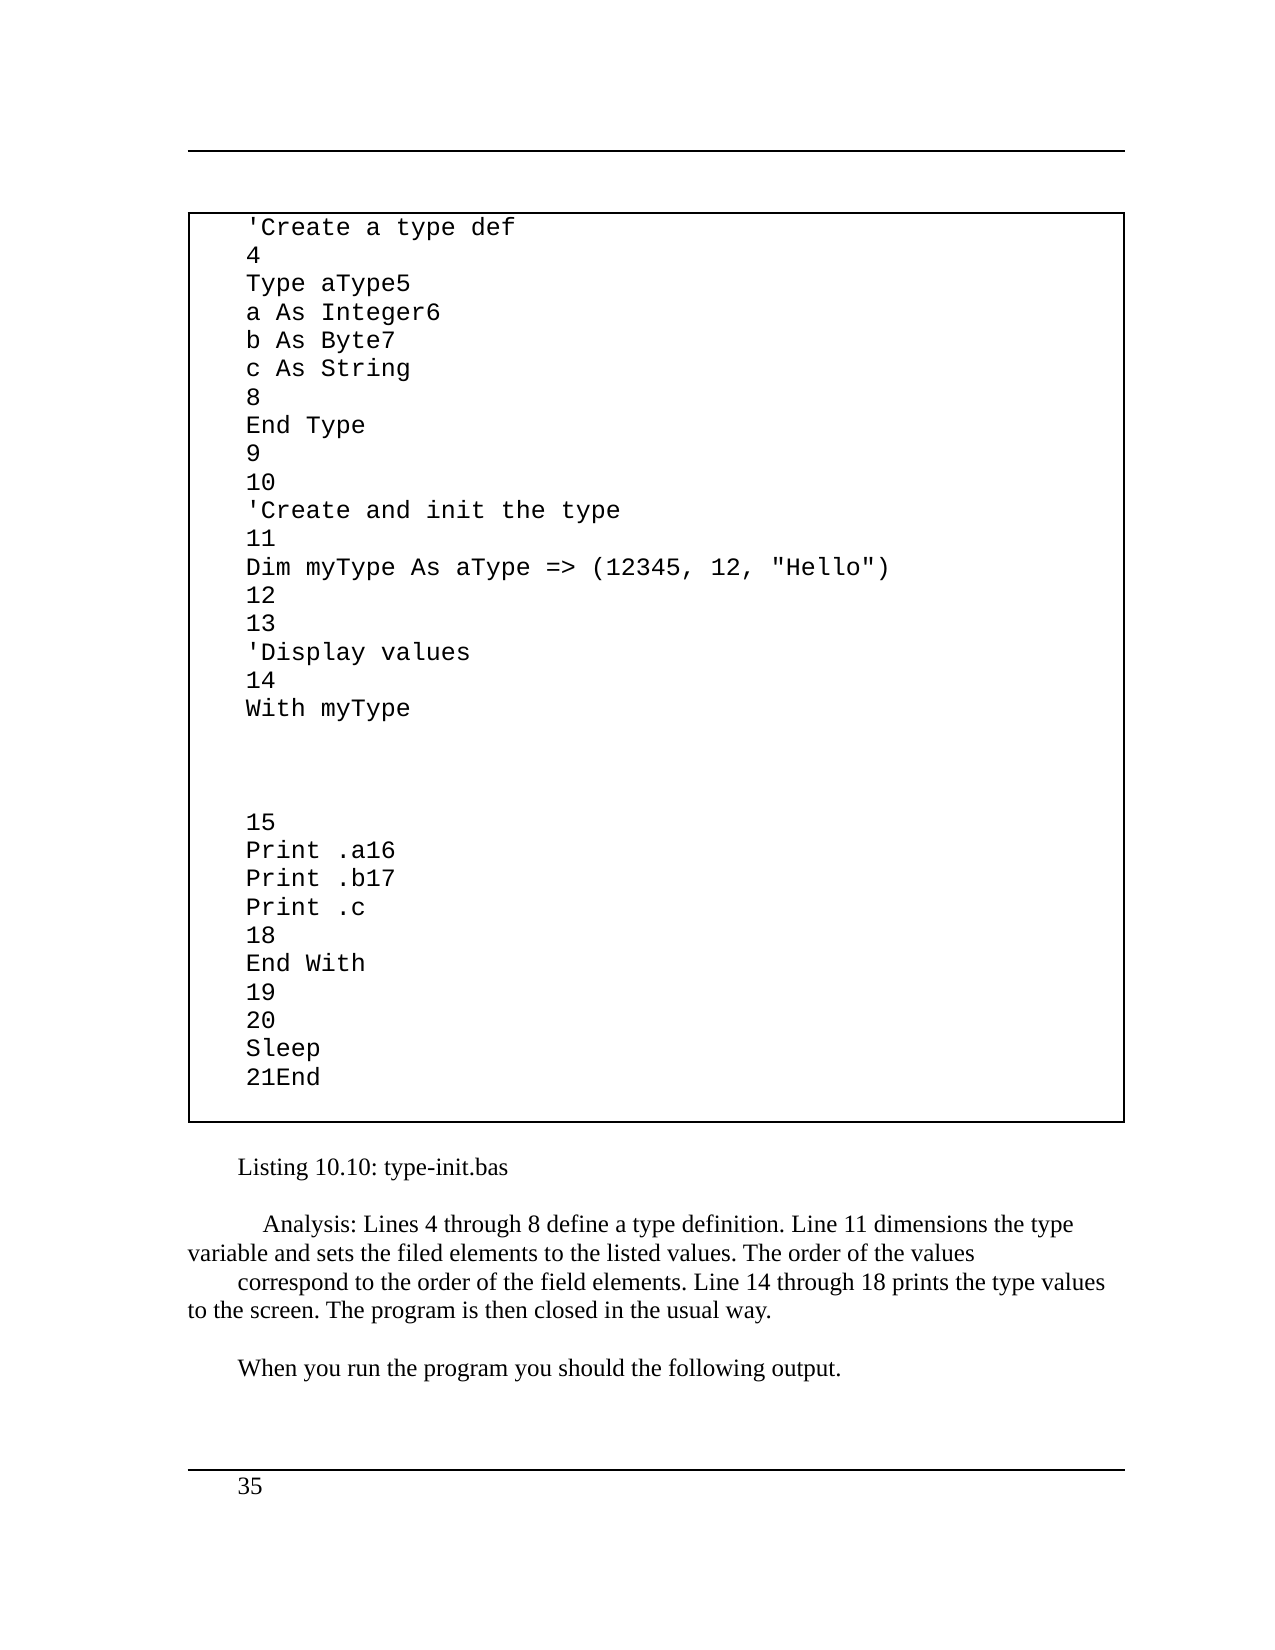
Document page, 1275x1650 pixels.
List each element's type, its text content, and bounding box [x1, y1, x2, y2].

text 4 [190, 240, 1123, 269]
text Print .b17 [190, 864, 1123, 892]
text Sleep [190, 1034, 1123, 1062]
text 'Create and init the type [190, 495, 1123, 524]
text 9 [190, 439, 1123, 467]
text 18 [190, 920, 1123, 949]
text Dim myType As aType => (12345, 12, "Hello") [190, 552, 1123, 580]
text 20 [190, 1005, 1123, 1034]
text 15 [190, 807, 1123, 835]
text 12 [190, 580, 1123, 609]
text c As String [190, 354, 1123, 382]
text End Type [190, 410, 1123, 439]
text Type aType5 [190, 269, 1123, 297]
text 13 [190, 609, 1123, 637]
text correspond to the order of the field elements. Line 14 through 18 prints the type values to the screen. The program is then closed in the usual way. [187, 1267, 1125, 1324]
text End With [190, 949, 1123, 977]
text b As Byte7 [190, 325, 1123, 354]
text Print .a16 [190, 835, 1123, 864]
text a As Integer6 [190, 297, 1123, 325]
text 11 [190, 524, 1123, 552]
text 19 [190, 977, 1123, 1005]
text 10 [190, 467, 1123, 495]
text Print .c [190, 892, 1123, 920]
text 21End [190, 1062, 1123, 1092]
text 'Create a type def [190, 214, 1123, 240]
text When you run the program you should the following output. [187, 1353, 1125, 1382]
text Listing 10.10: type-init.bas [187, 1152, 1125, 1180]
text With myType [190, 694, 1123, 724]
text Analysis: Lines 4 through 8 define a type definition. Line 11 dimensions the type variable and sets the filed elements to the listed values. The order of the values [187, 1209, 1125, 1267]
text 8 [190, 382, 1123, 410]
text 'Display values [190, 637, 1123, 665]
text 14 [190, 665, 1123, 694]
